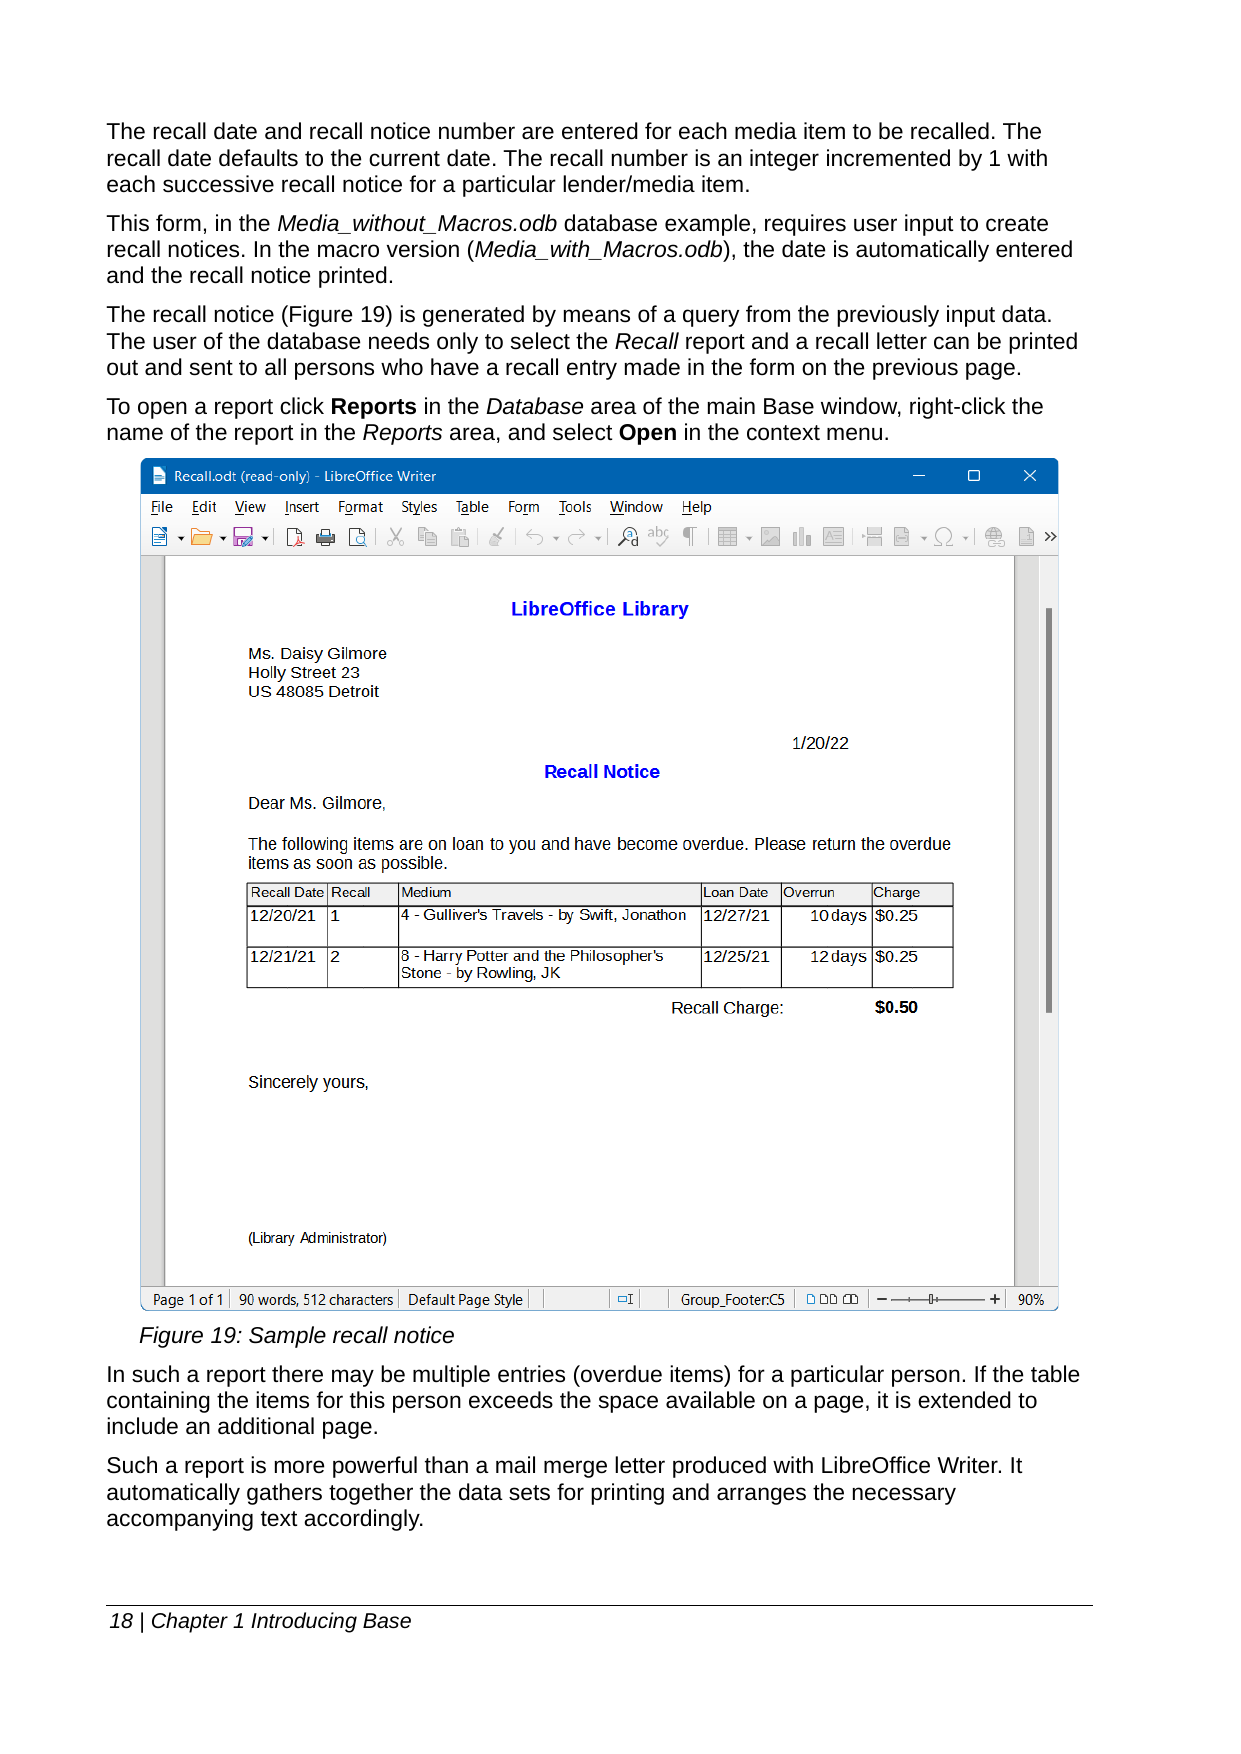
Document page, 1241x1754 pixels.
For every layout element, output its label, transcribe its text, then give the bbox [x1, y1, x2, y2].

text In such a report there may be multiple entries (overdue items) for a particular person. If the table containing the items for this person exceeds the space available on a page, it is extended to include an additional page. [106, 1361, 1093, 1439]
text Such a report is more powerful than a mail merge letter produced with LibreOffice Writer. It automatically gathers together the data sets for printing and arranges the necessary accompanying text accordingly. [106, 1452, 1093, 1531]
text To open a report click Reports in the Database area of the main Base window, right-click the name of the report in the Reports area, and select Open in the context menu. [106, 393, 1093, 446]
text Figure 19: Sample recall notice [139, 1322, 1060, 1348]
picture [140, 458, 1059, 1311]
text The recall date and recall notice number are entered for each media item to be recalled. The recall date defaults to the current date. The recall number is an integer incremented by 1 with each successive recall notice for a particular lender/media item. [106, 118, 1093, 197]
text The recall notice (Figure 19) is generated by means of a query from the previously input data. The user of the database needs only to select the Recall report and a recall letter can be printed out and sent to all persons who have a recall entry made in the form on the previous page. [106, 301, 1093, 380]
text This form, in the Media_without_Macros.odb database example, requires user input to create recall notices. In the macro version (Media_with_Macros.odb), the date is automatically entered and the recall notice printed. [106, 210, 1093, 289]
